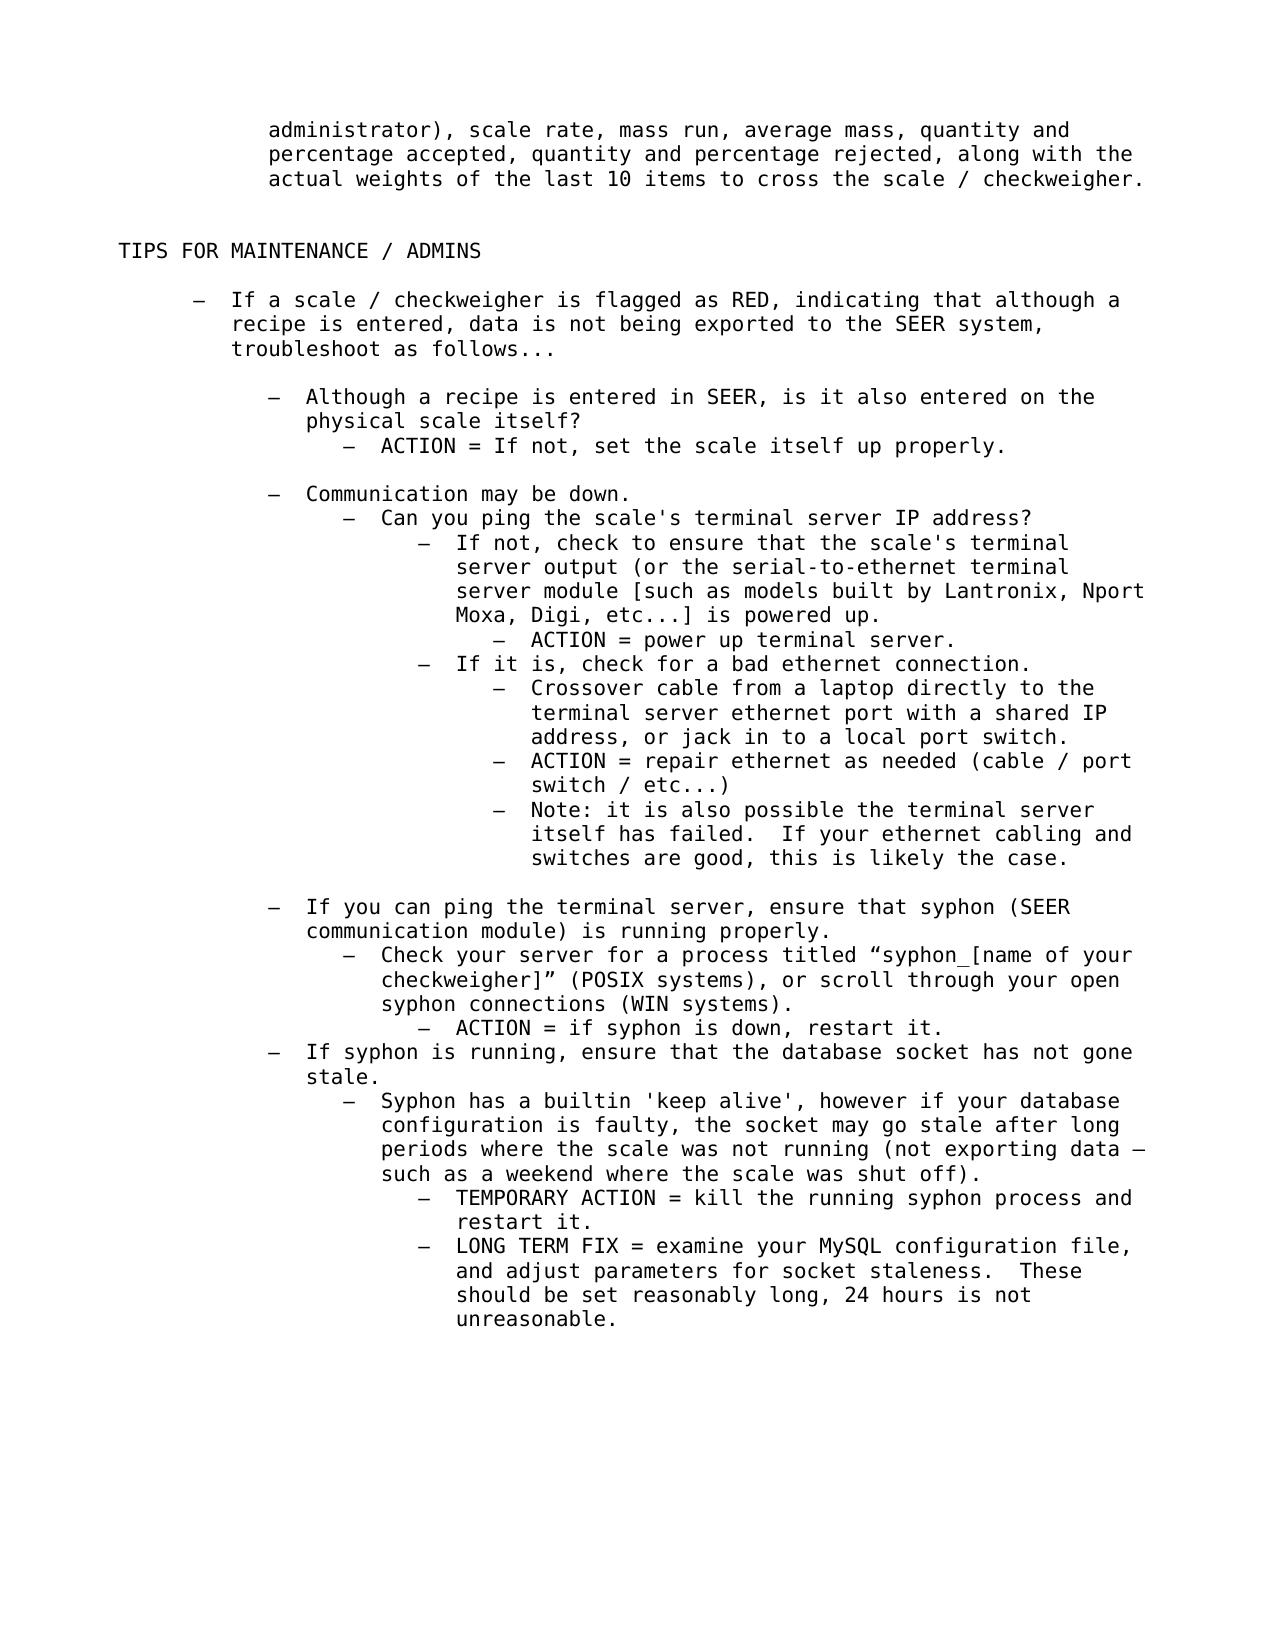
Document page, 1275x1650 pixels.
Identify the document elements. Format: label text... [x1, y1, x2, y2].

list TEMPORARY ACTION = kill the running syphon process and restart it. [418, 1186, 1157, 1234]
list ACTION = If not, set the scale itself up properly. [343, 434, 1157, 458]
list Syphon has a builtin 'keep alive', however if your database configuration is faulty, the socket may go stale after long periods where the scale was not running (not exporting data – such as a weekend where the scale was shut off). [343, 1089, 1157, 1186]
list ACTION = repair ethernet as needed (cable / port switch / etc...) [493, 749, 1157, 798]
list If a scale / checkweigher is flagged as RED, indicating that although a recipe is entered, data is not being exported to the SEER system, troubleshoot as follows... [193, 288, 1157, 361]
list Communication may be down. [268, 482, 1157, 506]
list ACTION = if syphon is down, restart it. [418, 1016, 1157, 1040]
list If you can ping the terminal server, ensure that syphon (SEER communication module) is running properly. [268, 895, 1157, 943]
list administrator), scale rate, mass run, average mass, quantity and percentage accepted, quantity and percentage rejected, along with the actual weights of the last 10 items to cross the scale / checkweigher. [231, 118, 1157, 191]
list If syphon is running, ensure that the database socket has not gone stale. [268, 1040, 1157, 1089]
text TIPS FOR MAINTENANCE / ADMINS [118, 239, 1157, 264]
list If not, check to ensure that the scale's terminal server output (or the serial-to-ethernet terminal server module [such as models built by Lantronix, Nport Moxa, Digi, etc...] is powered up. [418, 531, 1157, 628]
list If it is, check for a bad ethernet connection. [418, 652, 1157, 676]
list ACTION = power up terminal server. [493, 628, 1157, 652]
list Check your server for a process titled “syphon_[name of your checkweigher]” (POSIX systems), or scroll through your open syphon connections (WIN systems). [343, 943, 1157, 1016]
list Note: it is also possible the terminal server itself has failed. If your ethernet cabling and switches are good, this is likely the case. [493, 798, 1157, 871]
list Although a recipe is entered in SEER, is it also entered on the physical scale itself? [268, 385, 1157, 434]
list Crossover cable from a laptop directly to the terminal server ethernet port with a shared IP address, or jack in to a local port switch. [493, 676, 1157, 749]
list Can you ping the scale's terminal server IP address? [343, 506, 1157, 531]
list LONG TERM FIX = examine your MySQL configuration file, and adjust parameters for socket staleness. These should be set reasonably long, 24 hours is not unreasonable. [418, 1234, 1157, 1332]
